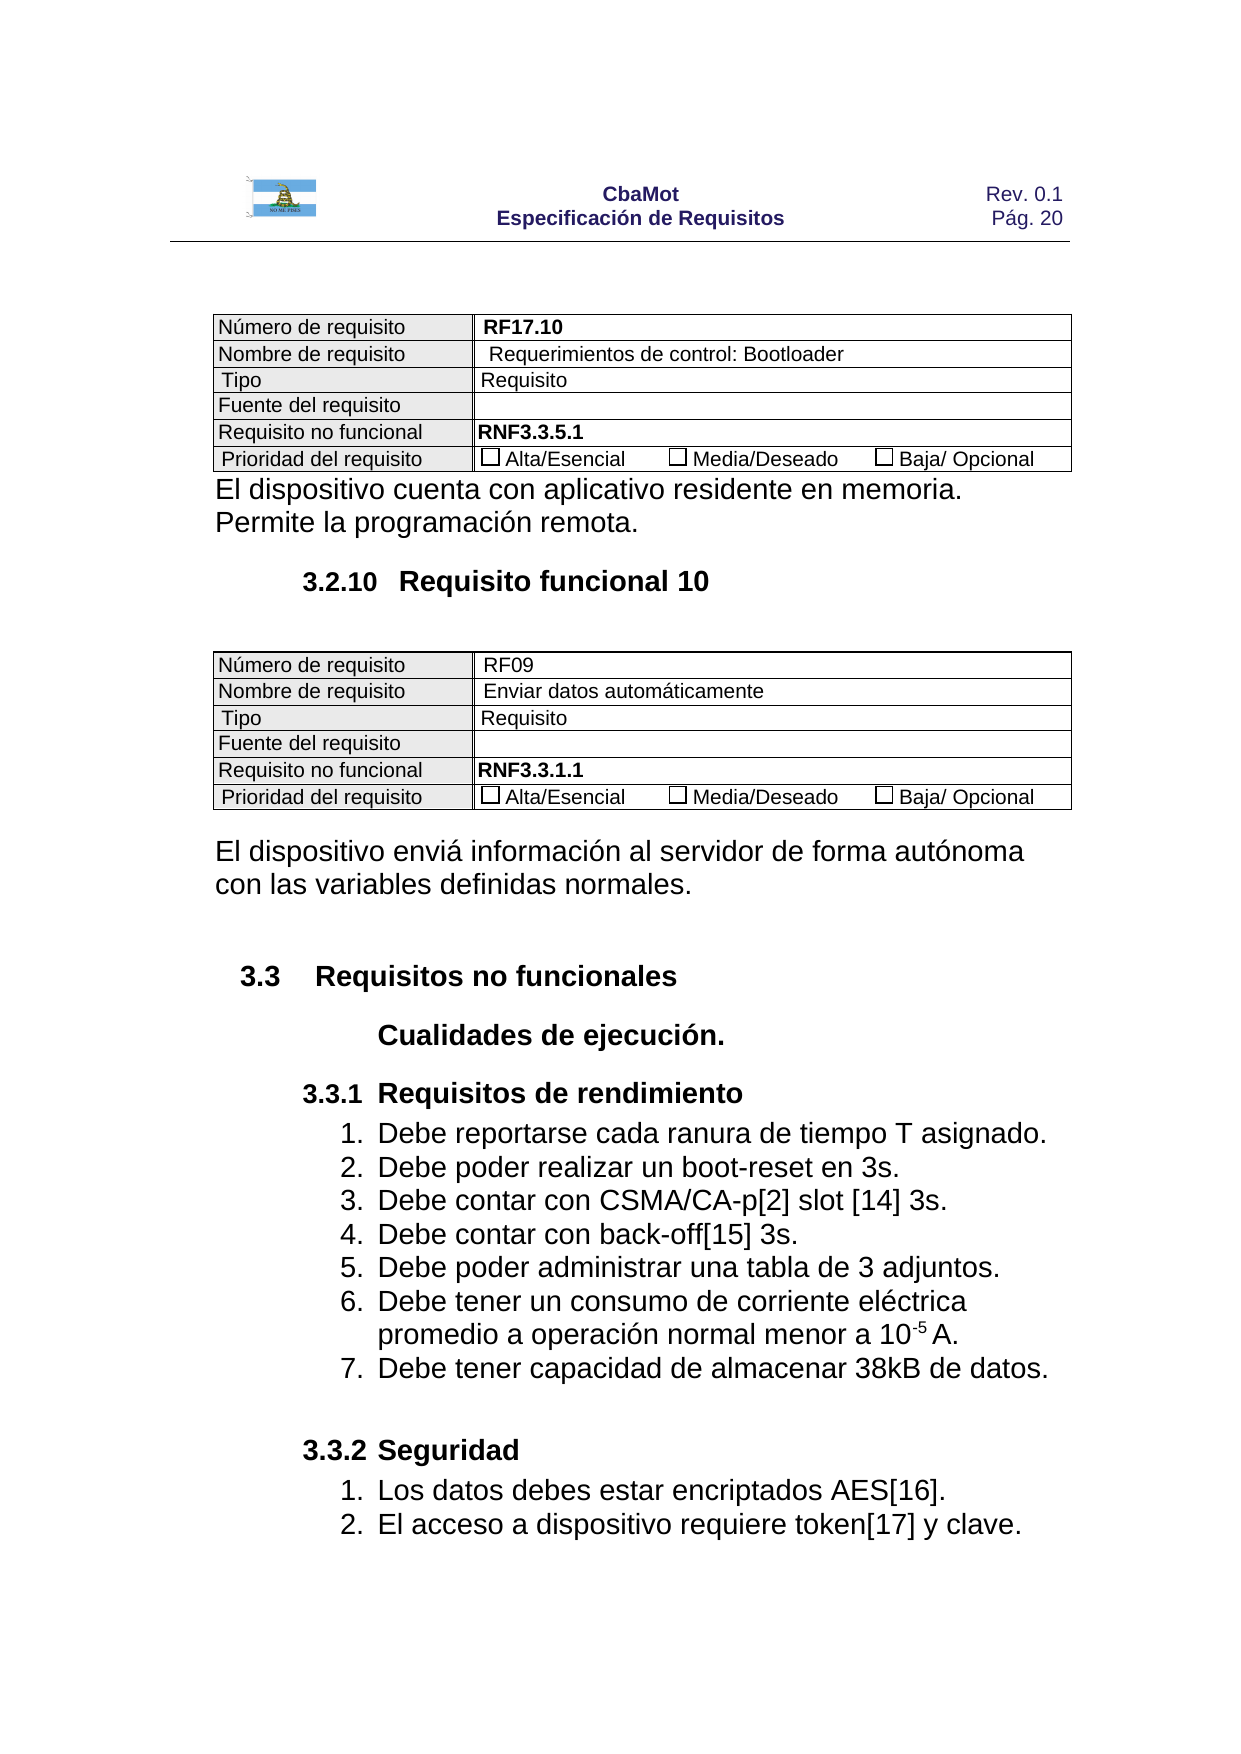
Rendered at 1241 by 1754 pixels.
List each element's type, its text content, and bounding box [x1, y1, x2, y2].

table_header RF17.10 [475, 315, 1071, 340]
table_cell Requerimientos de control: Bootloader [475, 341, 1071, 367]
table_cell Media/Deseado [661, 447, 867, 471]
list El acceso a dispositivo requiere token[17] y clave. [340, 1507, 1063, 1540]
table_cell Fuente del requisito [214, 393, 472, 419]
list Debe tener un consumo de corriente eléctrica promedio a operación normal menor a 10-5 A. [340, 1284, 1063, 1351]
subtitle Cualidades de ejecución. [302, 1018, 1063, 1051]
table_cell Fuente del requisito [214, 731, 472, 757]
table_cell Nombre de requisito [214, 341, 472, 367]
table_cell [475, 393, 1071, 419]
table_cell RNF3.3.5.1 [475, 420, 1071, 446]
table_cell Tipo [214, 368, 472, 392]
subtitle Seguridad [302, 1433, 1063, 1467]
list Debe contar con back-off[15] 3s. [340, 1217, 1063, 1250]
list Los datos debes estar encriptados AES[16]. [340, 1473, 1063, 1507]
text El dispositivo enviá información al servidor de forma autónoma con las variables definidas normales. [215, 833, 1063, 901]
table_cell [475, 731, 1071, 757]
table_cell Alta/Esencial [475, 785, 661, 808]
table_header Número de requisito [214, 315, 472, 340]
list Debe reportarse cada ranura de tiempo T asignado. [340, 1116, 1063, 1149]
table_cell Requisito [475, 368, 661, 392]
table_cell [661, 368, 1071, 392]
list Debe contar con CSMA/CA-p[2] slot [14] 3s. [340, 1183, 1063, 1217]
table_cell Alta/Esencial [475, 447, 661, 471]
text El dispositivo cuenta con aplicativo residente en memoria. Permite la programación remota. [215, 472, 1063, 539]
table_cell Enviar datos automáticamente [475, 679, 1071, 705]
table_header Número de requisito [214, 653, 472, 678]
table_cell [661, 706, 1071, 730]
table_cell Requisito [475, 706, 661, 730]
list Debe poder administrar una tabla de 3 adjuntos. [340, 1250, 1063, 1284]
table_cell Prioridad del requisito [214, 785, 472, 808]
table_cell RNF3.3.1.1 [475, 758, 1071, 783]
list Debe tener capacidad de almacenar 38kB de datos. [340, 1351, 1063, 1384]
table_cell Baja/ Opcional [867, 447, 1071, 471]
table_cell Requisito no funcional [214, 758, 472, 783]
subtitle Requisitos de rendimiento [302, 1076, 1063, 1110]
subtitle Requisito funcional 10 [302, 564, 1063, 597]
table_header RF09 [475, 653, 1071, 678]
table_cell Requisito no funcional [214, 420, 472, 446]
table_cell Nombre de requisito [214, 679, 472, 705]
list Debe poder realizar un boot-reset en 3s. [340, 1149, 1063, 1183]
subtitle Requisitos no funcionales [240, 959, 1063, 993]
table_cell Prioridad del requisito [214, 447, 472, 471]
table_cell Media/Deseado [661, 785, 867, 808]
picture [242, 174, 320, 220]
table_cell Tipo [214, 706, 472, 730]
table_cell Baja/ Opcional [867, 785, 1071, 808]
